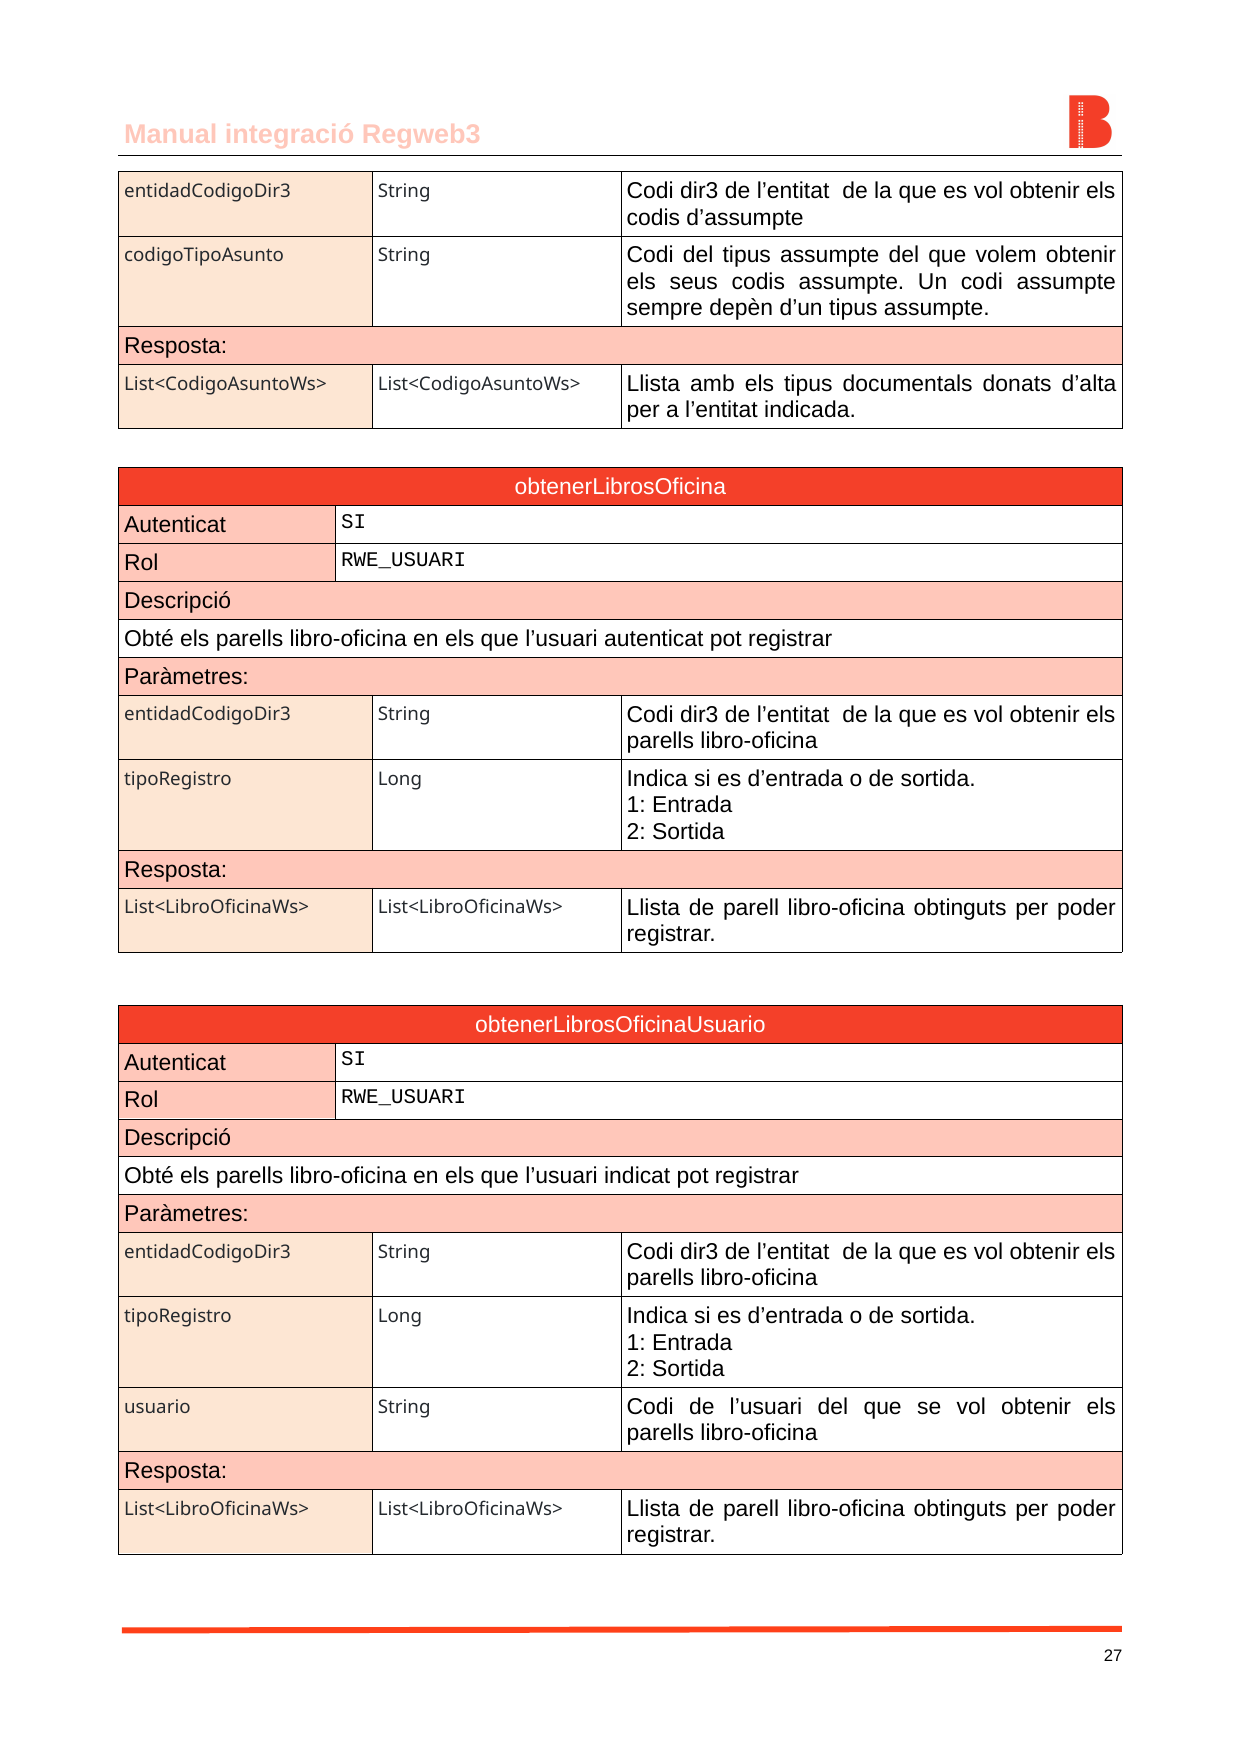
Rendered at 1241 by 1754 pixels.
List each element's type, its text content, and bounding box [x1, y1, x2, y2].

table_cell Llista de parell libro-oficina obtinguts per poder registrar. [622, 1490, 1122, 1553]
table_header obtenerLibrosOficina [119, 468, 1122, 505]
table_cell Descripció [119, 1120, 1122, 1156]
table_cell tipoRegistro [119, 1297, 372, 1387]
table_cell Paràmetres: [119, 658, 1122, 695]
table_cell Paràmetres: [119, 1195, 1122, 1232]
table_cell entidadCodigoDir3 [119, 1233, 372, 1296]
table_cell Resposta: [119, 327, 1122, 364]
picture [1063, 94, 1117, 150]
table_header obtenerLibrosOficinaUsuario [119, 1006, 1122, 1043]
table_cell Indica si es d’entrada o de sortida. 1: Entrada 2: Sortida [622, 1297, 1122, 1387]
table_cell Autenticat [119, 1044, 335, 1081]
table_cell Rol [119, 544, 335, 581]
table_cell String [373, 172, 621, 236]
table_cell List<CodigoAsuntoWs> [373, 365, 621, 428]
table_cell entidadCodigoDir3 [119, 172, 372, 236]
table_cell Codi de l’usuari del que se vol obtenir els parells libro-oficina [622, 1388, 1122, 1451]
table_cell Obté els parells libro-oficina en els que l’usuari indicat pot registrar [119, 1157, 1122, 1194]
table_cell Codi dir3 de l’entitat de la que es vol obtenir els codis d’assumpte [622, 172, 1122, 236]
table_cell Llista de parell libro-oficina obtinguts per poder registrar. [622, 889, 1122, 952]
table_cell String [373, 1388, 621, 1451]
table_cell Resposta: [119, 851, 1122, 888]
table_cell SI [336, 1044, 1122, 1081]
table_cell Long [373, 760, 621, 850]
table_cell RWE_USUARI [336, 544, 1122, 581]
table_cell codigoTipoAsunto [119, 237, 372, 326]
table_cell Indica si es d’entrada o de sortida. 1: Entrada 2: Sortida [622, 760, 1122, 850]
table_cell Rol [119, 1082, 335, 1118]
table_cell Codi del tipus assumpte del que volem obtenir els seus codis assumpte. Un codi assumpte sempre depèn d’un tipus assumpte. [622, 237, 1122, 326]
table_cell SI [336, 506, 1122, 543]
table_cell List<LibroOficinaWs> [119, 1490, 372, 1553]
table_cell List<CodigoAsuntoWs> [119, 365, 372, 428]
table_cell String [373, 237, 621, 326]
table_cell Codi dir3 de l’entitat de la que es vol obtenir els parells libro-oficina [622, 696, 1122, 759]
table_cell Autenticat [119, 506, 335, 543]
table_cell List<LibroOficinaWs> [119, 889, 372, 952]
table_cell Long [373, 1297, 621, 1387]
table_cell Descripció [119, 582, 1122, 619]
table_cell RWE_USUARI [336, 1082, 1122, 1118]
table_cell String [373, 1233, 621, 1296]
table_cell Llista amb els tipus documentals donats d’alta per a l’entitat indicada. [622, 365, 1122, 428]
table_cell String [373, 696, 621, 759]
table_cell Codi dir3 de l’entitat de la que es vol obtenir els parells libro-oficina [622, 1233, 1122, 1296]
table_cell entidadCodigoDir3 [119, 696, 372, 759]
table_cell Resposta: [119, 1452, 1122, 1489]
table_cell List<LibroOficinaWs> [373, 1490, 621, 1553]
table_cell usuario [119, 1388, 372, 1451]
table_cell Obté els parells libro-oficina en els que l’usuari autenticat pot registrar [119, 620, 1122, 657]
table_cell List<LibroOficinaWs> [373, 889, 621, 952]
table_cell tipoRegistro [119, 760, 372, 850]
